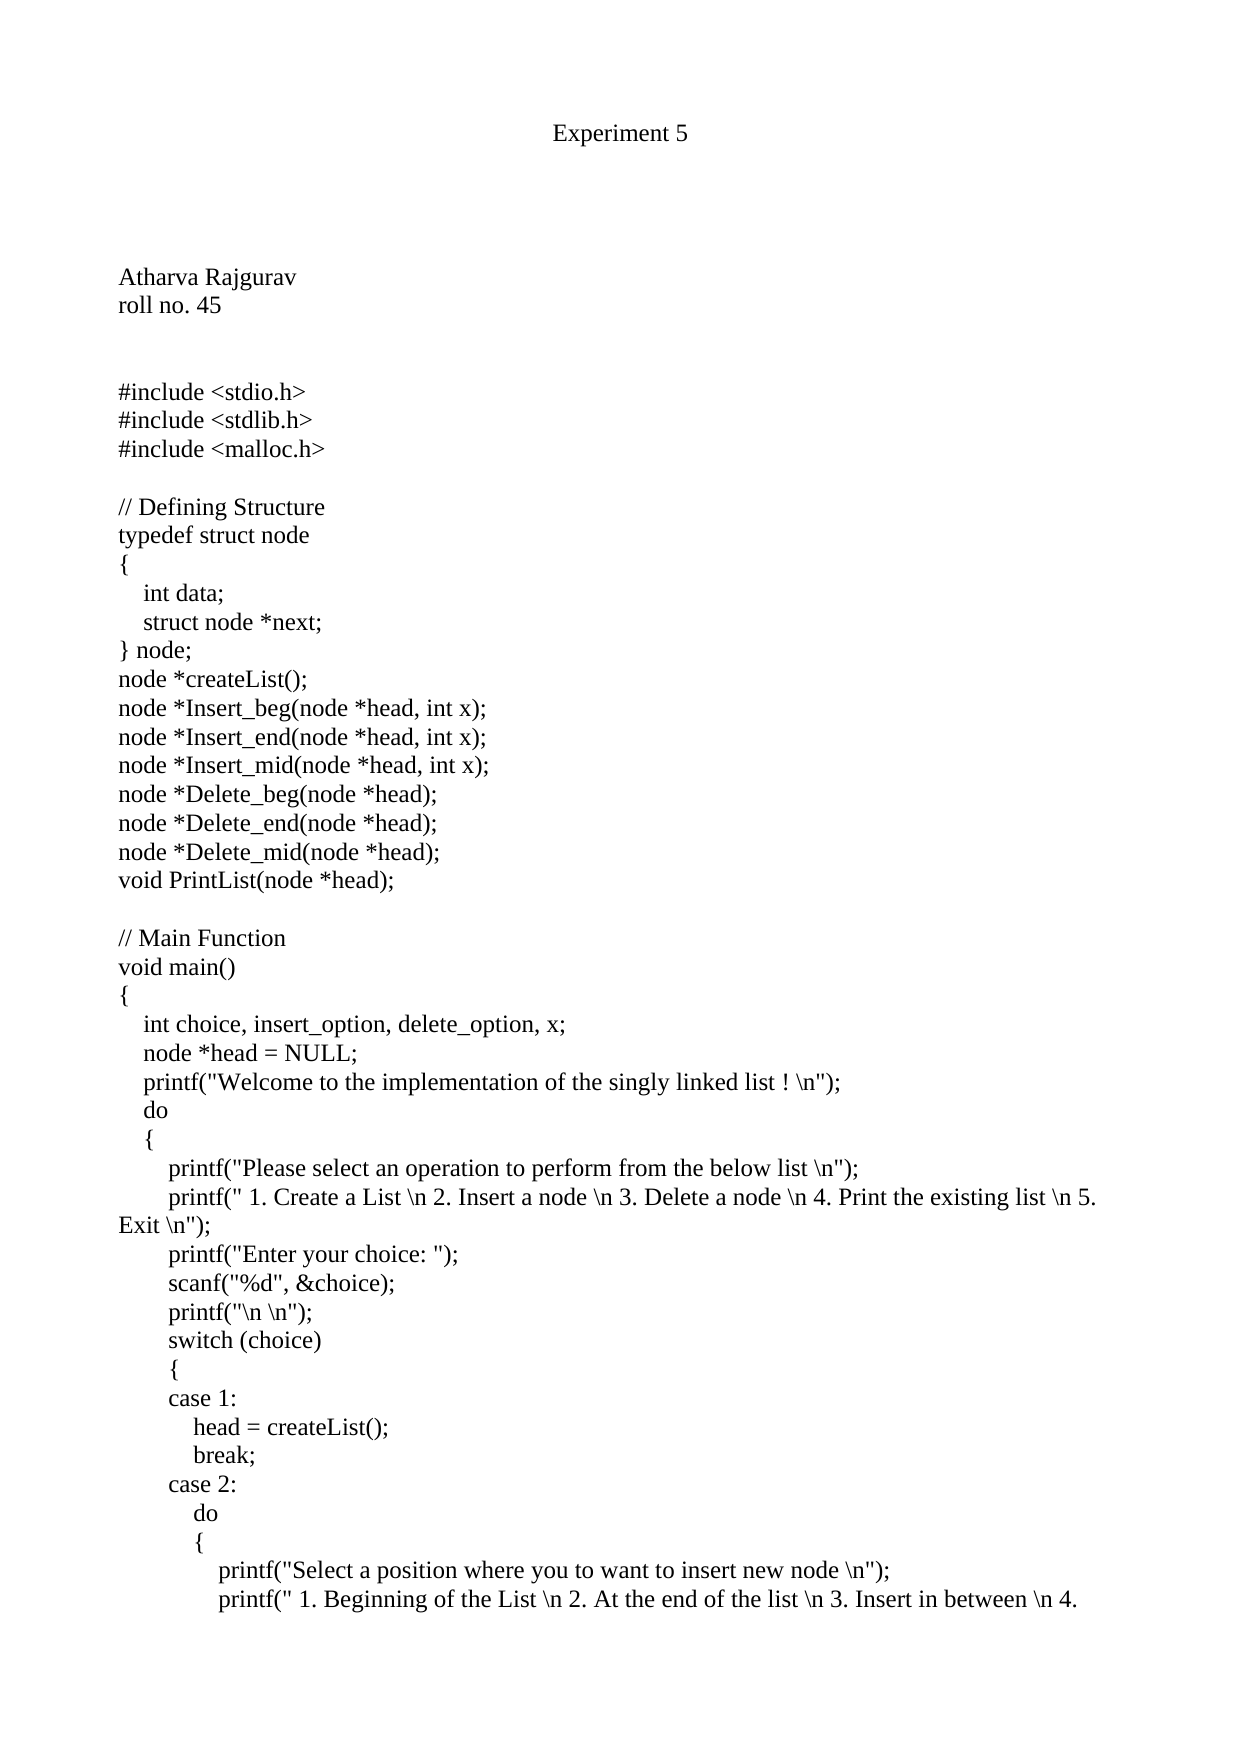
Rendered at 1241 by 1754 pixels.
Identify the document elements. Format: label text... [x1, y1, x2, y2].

text { [118, 549, 1122, 578]
text node *head = NULL; [118, 1038, 1122, 1067]
text node *createList(); [118, 664, 1122, 693]
text node *Insert_mid(node *head, int x); [118, 751, 1122, 779]
text printf("Enter your choice: "); [118, 1239, 1122, 1268]
text do [118, 1498, 1122, 1527]
text node *Delete_beg(node *head); [118, 779, 1122, 808]
text int choice, insert_option, delete_option, x; [118, 1009, 1122, 1038]
text #include <malloc.h> [118, 434, 1122, 463]
text do [118, 1096, 1122, 1124]
text printf(" 1. Beginning of the List \n 2. At the end of the list \n 3. Insert in between \n 4. [118, 1584, 1122, 1613]
text printf(" 1. Create a List \n 2. Insert a node \n 3. Delete a node \n 4. Print the existing list \n 5. Exit \n"); [118, 1182, 1122, 1239]
text { [118, 1527, 1122, 1556]
text printf("Select a position where you to want to insert new node \n"); [118, 1556, 1122, 1584]
text scanf("%d", &choice); [118, 1268, 1122, 1297]
text { [118, 1354, 1122, 1383]
text node *Delete_mid(node *head); [118, 837, 1122, 866]
text Experiment 5 [118, 118, 1122, 147]
text #include <stdio.h> [118, 377, 1122, 406]
text node *Insert_beg(node *head, int x); [118, 693, 1122, 722]
text // Defining Structure [118, 492, 1122, 521]
text } node; [118, 636, 1122, 664]
text case 1: [118, 1383, 1122, 1412]
text switch (choice) [118, 1326, 1122, 1354]
text { [118, 1124, 1122, 1153]
text int data; [118, 578, 1122, 607]
text printf("Please select an operation to perform from the below list \n"); [118, 1153, 1122, 1182]
text #include <stdlib.h> [118, 406, 1122, 434]
text void PrintList(node *head); [118, 866, 1122, 894]
text node *Insert_end(node *head, int x); [118, 722, 1122, 751]
text printf("Welcome to the implementation of the singly linked list ! \n"); [118, 1067, 1122, 1096]
text typedef struct node [118, 521, 1122, 549]
text node *Delete_end(node *head); [118, 808, 1122, 837]
text // Main Function [118, 923, 1122, 952]
text printf("\n \n"); [118, 1297, 1122, 1326]
text case 2: [118, 1469, 1122, 1498]
text break; [118, 1441, 1122, 1469]
text roll no. 45 [118, 291, 1122, 319]
text Atharva Rajgurav [118, 262, 1122, 291]
text head = createList(); [118, 1412, 1122, 1441]
text void main() [118, 952, 1122, 981]
text { [118, 981, 1122, 1009]
text struct node *next; [118, 607, 1122, 636]
